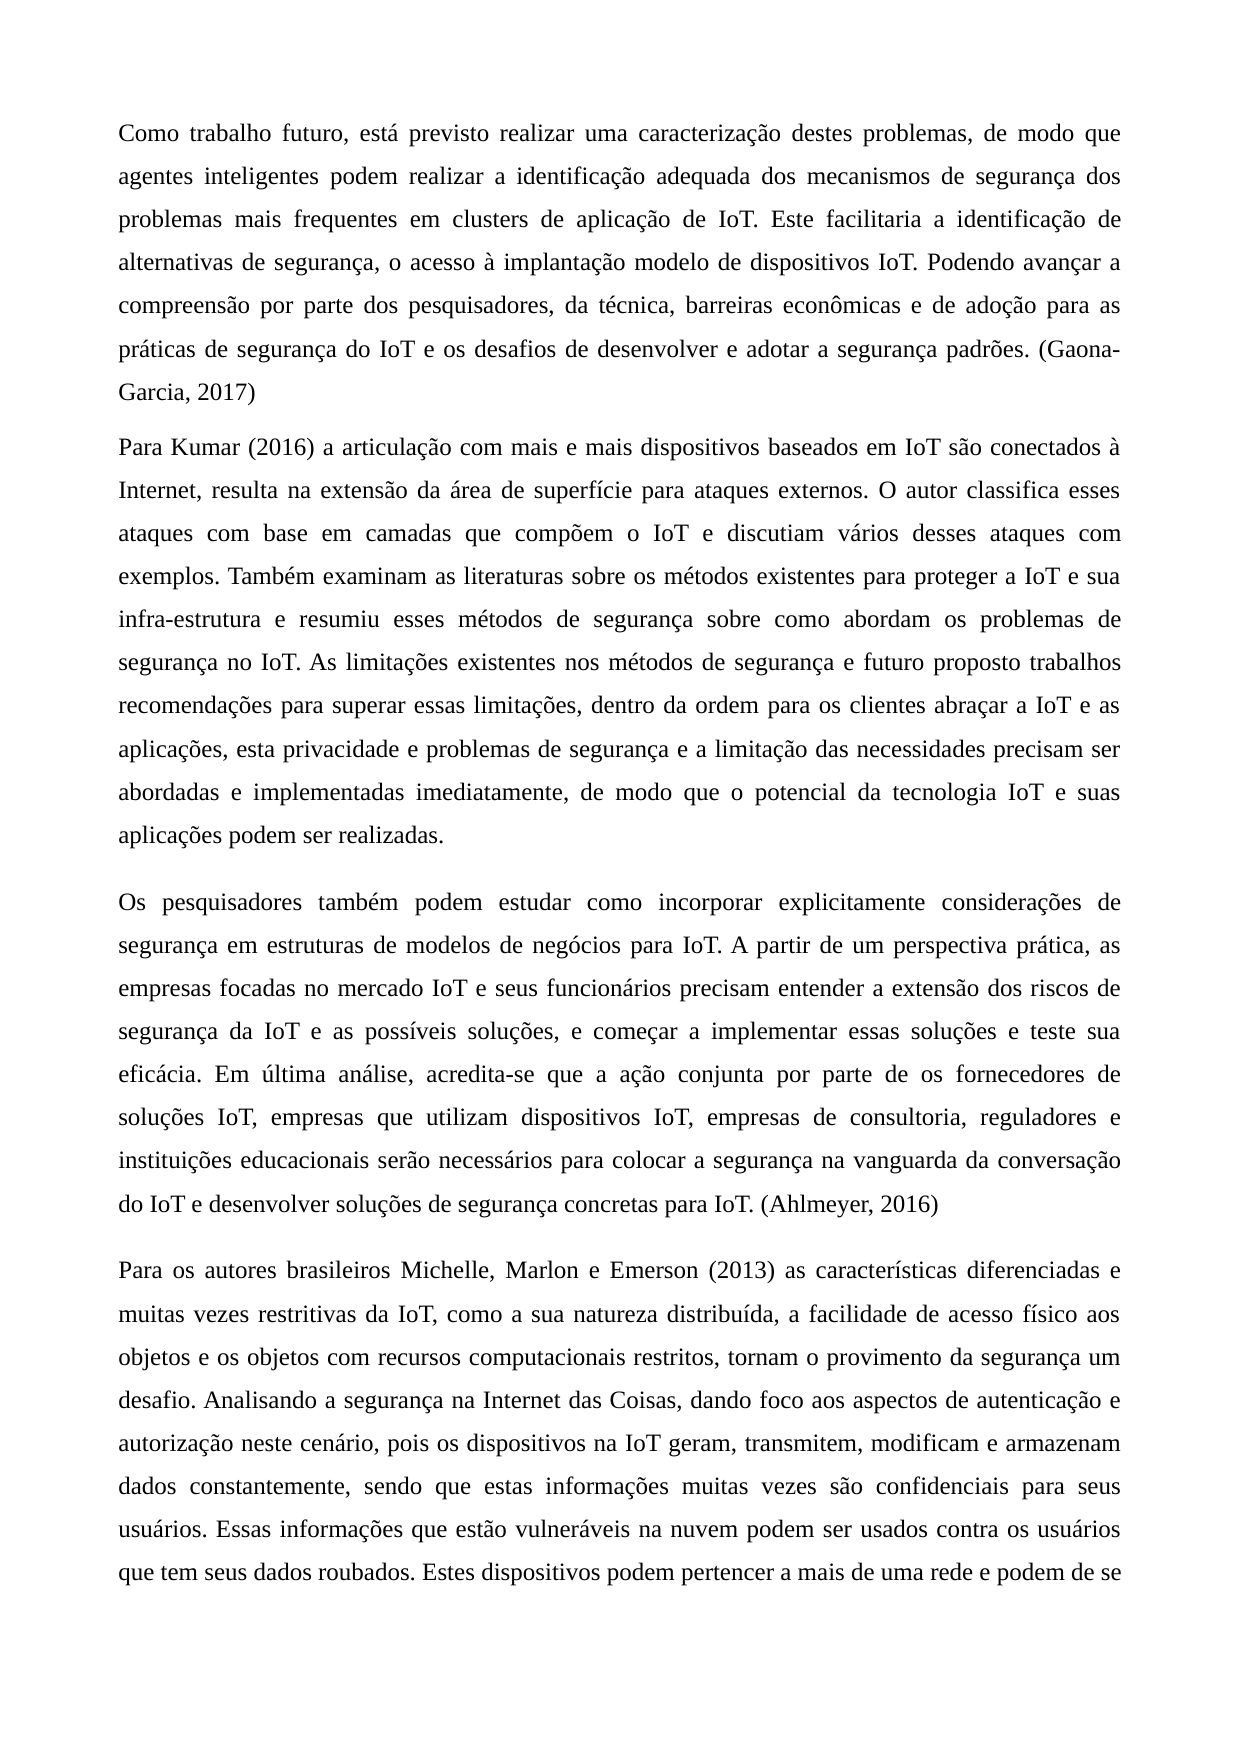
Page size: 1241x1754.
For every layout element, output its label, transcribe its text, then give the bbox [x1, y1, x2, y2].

text Como trabalho futuro, está previsto realizar uma caracterização destes problemas, de modo que agentes inteligentes podem realizar a identificação adequada dos mecanismos de segurança dos problemas mais frequentes em clusters de aplicação de IoT. Este facilitaria a identificação de alternativas de segurança, o acesso à implantação modelo de dispositivos IoT. Podendo avançar a compreensão por parte dos pesquisadores, da técnica, barreiras econômicas e de adoção para as práticas de segurança do IoT e os desafios de desenvolver e adotar a segurança padrões. (Gaona-Garcia, 2017) [118, 118, 1122, 406]
text Os pesquisadores também podem estudar como incorporar explicitamente considerações de segurança em estruturas de modelos de negócios para IoT. A partir de um perspectiva prática, as empresas focadas no mercado IoT e seus funcionários precisam entender a extensão dos riscos de segurança da IoT e as possíveis soluções, e começar a implementar essas soluções e teste sua eficácia. Em última análise, acredita-se que a ação conjunta por parte de os fornecedores de soluções IoT, empresas que utilizam dispositivos IoT, empresas de consultoria, reguladores e instituições educacionais serão necessários para colocar a segurança na vanguarda da conversação do IoT e desenvolver soluções de segurança concretas para IoT. (Ahlmeyer, 2016) [118, 887, 1122, 1217]
text Para Kumar (2016) a articulação com mais e mais dispositivos baseados em IoT são conectados à Internet, resulta na extensão da área de superfície para ataques externos. O autor classifica esses ataques com base em camadas que compõem o IoT e discutiam vários desses ataques com exemplos. Também examinam as literaturas sobre os métodos existentes para proteger a IoT e sua infra-estrutura e resumiu esses métodos de segurança sobre como abordam os problemas de segurança no IoT. As limitações existentes nos métodos de segurança e futuro proposto trabalhos recomendações para superar essas limitações, dentro da ordem para os clientes abraçar a IoT e as aplicações, esta privacidade e problemas de segurança e a limitação das necessidades precisam ser abordadas e implementadas imediatamente, de modo que o potencial da tecnologia IoT e suas aplicações podem ser realizadas. [118, 432, 1122, 849]
text Para os autores brasileiros Michelle, Marlon e Emerson (2013) as características diferenciadas e muitas vezes restritivas da IoT, como a sua natureza distribuída, a facilidade de acesso físico aos objetos e os objetos com recursos computacionais restritos, tornam o provimento da segurança um desafio. Analisando a segurança na Internet das Coisas, dando foco aos aspectos de autenticação e autorização neste cenário, pois os dispositivos na IoT geram, transmitem, modificam e armazenam dados constantemente, sendo que estas informações muitas vezes são confidenciais para seus usuários. Essas informações que estão vulneráveis na nuvem podem ser usados contra os usuários que tem seus dados roubados. Estes dispositivos podem pertencer a mais de uma rede e podem de se [118, 1256, 1122, 1586]
